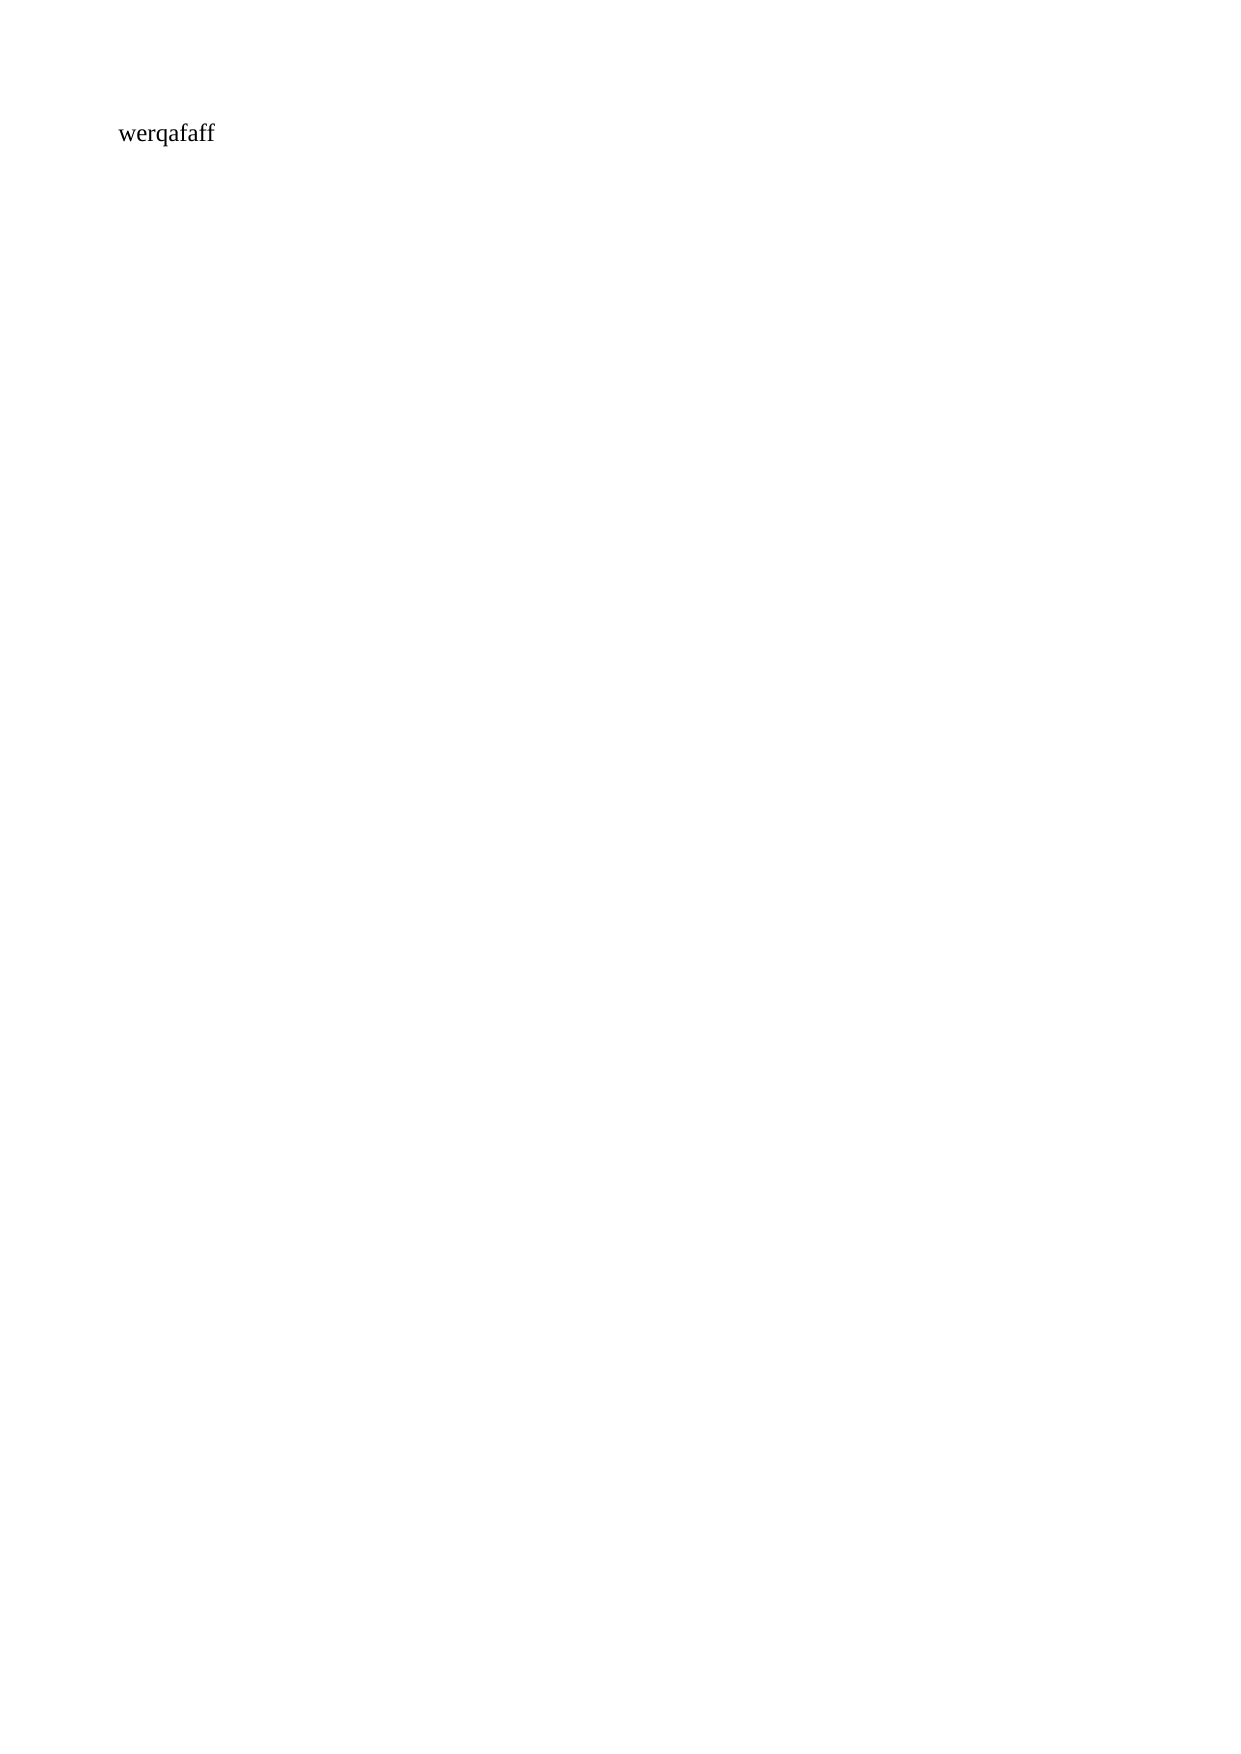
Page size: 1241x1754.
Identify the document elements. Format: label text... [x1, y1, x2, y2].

text werqafaff [118, 118, 1122, 147]
